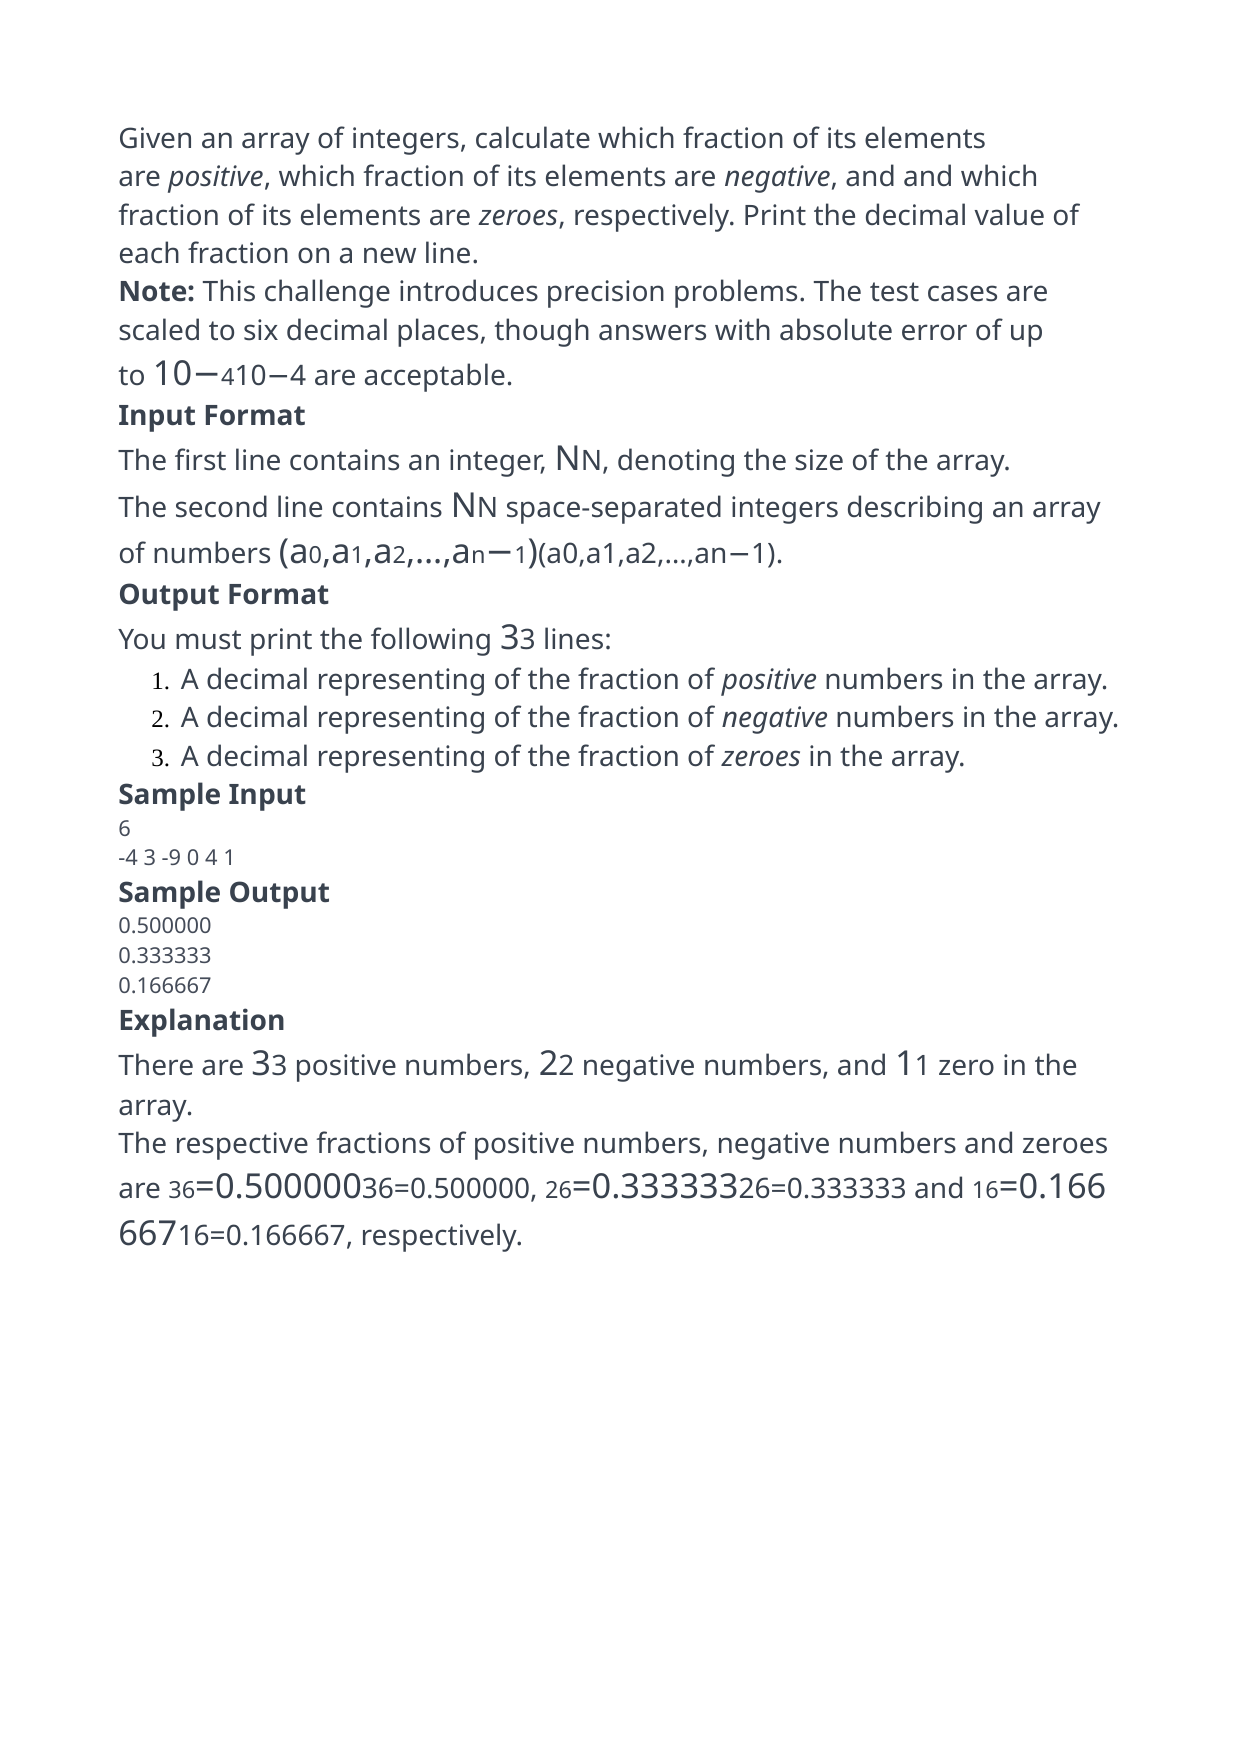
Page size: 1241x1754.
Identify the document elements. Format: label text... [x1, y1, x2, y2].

text 0.166667 [118, 970, 1122, 1000]
list A decimal representing of the fraction of negative numbers in the array. [151, 697, 1122, 736]
list A decimal representing of the fraction of positive numbers in the array. [151, 659, 1122, 697]
text Input Format [118, 395, 1122, 433]
text There are 33 positive numbers, 22 negative numbers, and 11 zero in the array. The respective fractions of positive numbers, negative numbers and zeroes are 36=0.50000036=0.500000, 26=0.33333326=0.333333 and 16=0.16666716=0.166667, respectively. [118, 1038, 1122, 1255]
text Output Format [118, 574, 1122, 612]
list A decimal representing of the fraction of zeroes in the array. [151, 736, 1122, 774]
text The first line contains an integer, NN, denoting the size of the array. The second line contains NN space-separated integers describing an array of numbers (a0,a1,a2,…,an−1)(a0,a1,a2,…,an−1). [118, 433, 1122, 574]
text -4 3 -9 0 4 1 [118, 842, 1122, 872]
text 0.500000 [118, 910, 1122, 940]
text Sample Output [118, 872, 1122, 910]
text 0.333333 [118, 940, 1122, 970]
text Note: This challenge introduces precision problems. The test cases are scaled to six decimal places, though answers with absolute error of up to 10−410−4 are acceptable. [118, 271, 1122, 395]
text Explanation [118, 1000, 1122, 1038]
text Sample Input [118, 774, 1122, 812]
text Given an array of integers, calculate which fraction of its elements are positive, which fraction of its elements are negative, and and which fraction of its elements are zeroes, respectively. Print the decimal value of each fraction on a new line. [118, 118, 1122, 271]
text You must print the following 33 lines: [118, 612, 1122, 659]
text 6 [118, 812, 1122, 842]
